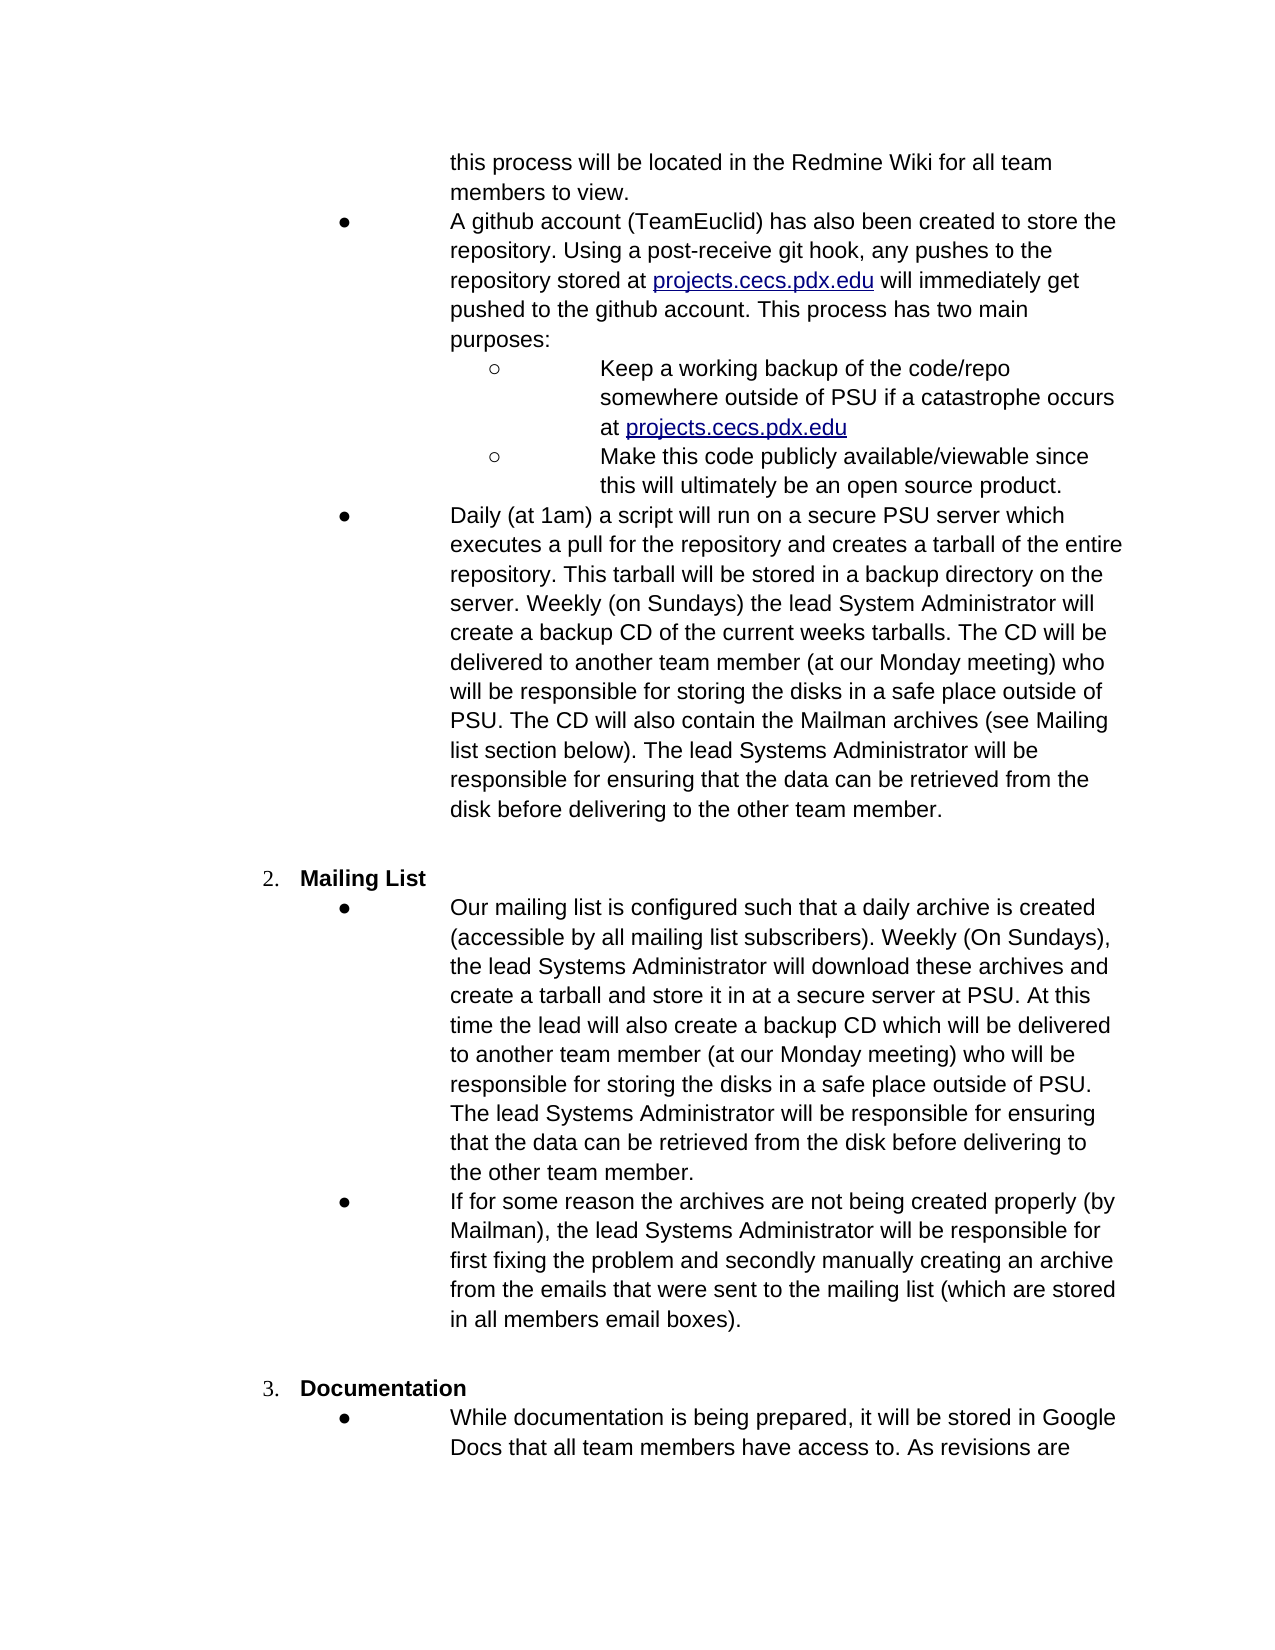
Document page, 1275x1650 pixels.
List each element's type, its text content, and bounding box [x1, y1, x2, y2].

list Keep a working backup of the code/repo somewhere outside of PSU if a catastrophe occurs at projects.cecs.pdx.edu [487, 356, 1125, 440]
list Documentation [262, 1375, 1125, 1401]
list Our mailing list is configured such that a daily archive is created (accessible by all mailing list subscribers). Weekly (On Sundays), the lead Systems Administrator will download these archives and create a tarball and store it in at a secure server at PSU. At this time the lead will also create a backup CD which will be delivered to another team member (at our Monday meeting) who will be responsible for storing the disks in a safe place outside of PSU. The lead Systems Administrator will be responsible for ensuring that the data can be retrieved from the disk before delivering to the other team member. [337, 895, 1125, 1185]
list While documentation is being prepared, it will be stored in Google Docs that all team members have access to. As revisions are [337, 1405, 1125, 1460]
list Daily (at 1am) a script will run on a secure PSU server which executes a pull for the repository and creates a tarball of the entire repository. This tarball will be stored in a backup directory on the server. Weekly (on Sundays) the lead System Administrator will create a backup CD of the current weeks tarballs. The CD will be delivered to another team member (at our Monday meeting) who will be responsible for storing the disks in a safe place outside of PSU. The CD will also contain the Mailman archives (see Mailing list section below). The lead Systems Administrator will be responsible for ensuring that the data can be retrieved from the disk before delivering to the other team member. [337, 502, 1125, 822]
list A github account (TeamEuclid) has also been created to store the repository. Using a post-receive git hook, any pushes to the repository stored at projects.cecs.pdx.edu will immediately get pushed to the github account. This process has two main purposes: [337, 209, 1125, 352]
list Mailing List [262, 865, 1125, 891]
list this process will be located in the Redmine Wiki for all team members to view. [337, 150, 1125, 205]
list If for some reason the archives are not being created properly (by Mailman), the lead Systems Administrator will be responsible for first fixing the problem and secondly manually creating an archive from the emails that were sent to the mailing list (which are stored in all members email boxes). [337, 1189, 1125, 1332]
list Make this code publicly available/viewable since this will ultimately be an open source product. [487, 444, 1125, 499]
